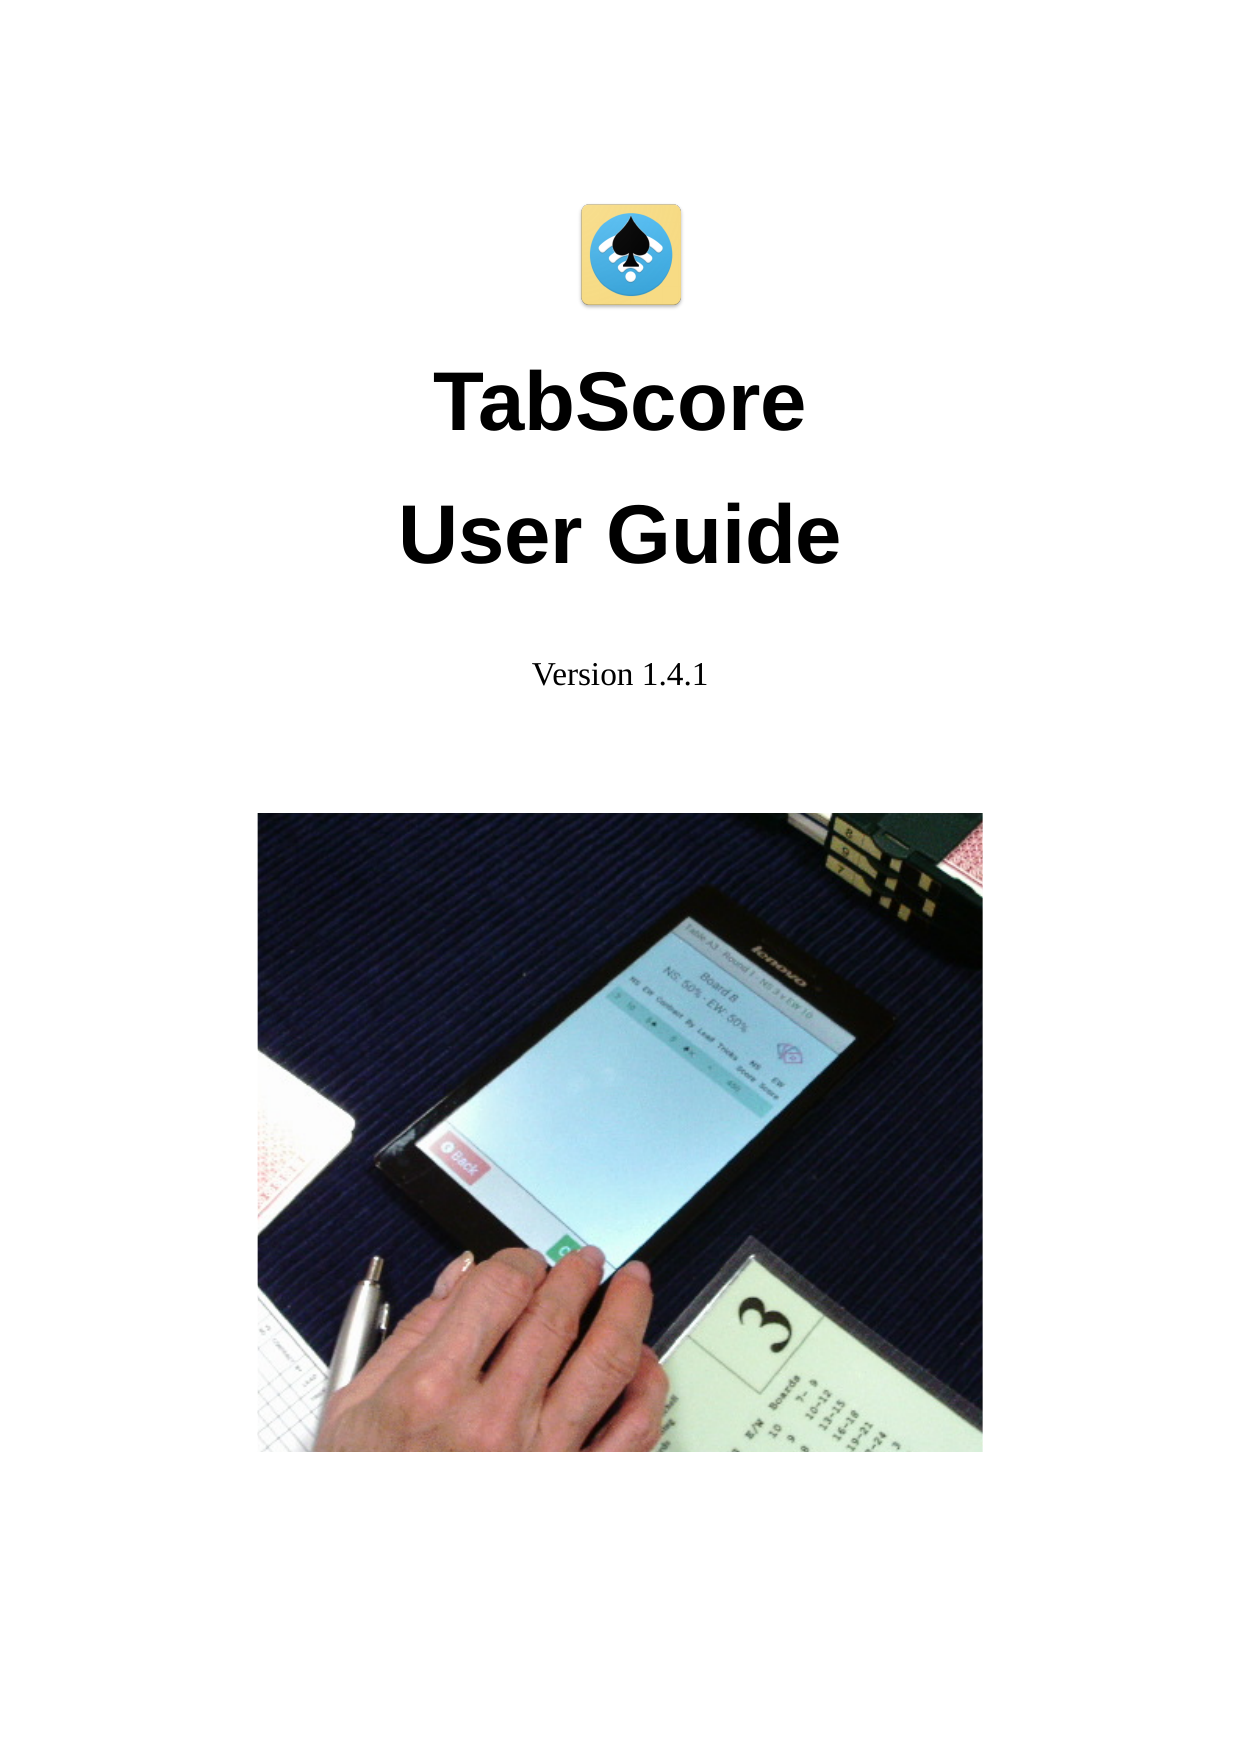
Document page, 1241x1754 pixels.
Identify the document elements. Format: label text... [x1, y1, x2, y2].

picture [257, 813, 983, 1452]
title TabScore [118, 352, 1122, 448]
text Version 1.4.1 [118, 654, 1122, 693]
title User Guide [118, 486, 1122, 581]
picture [568, 191, 694, 318]
